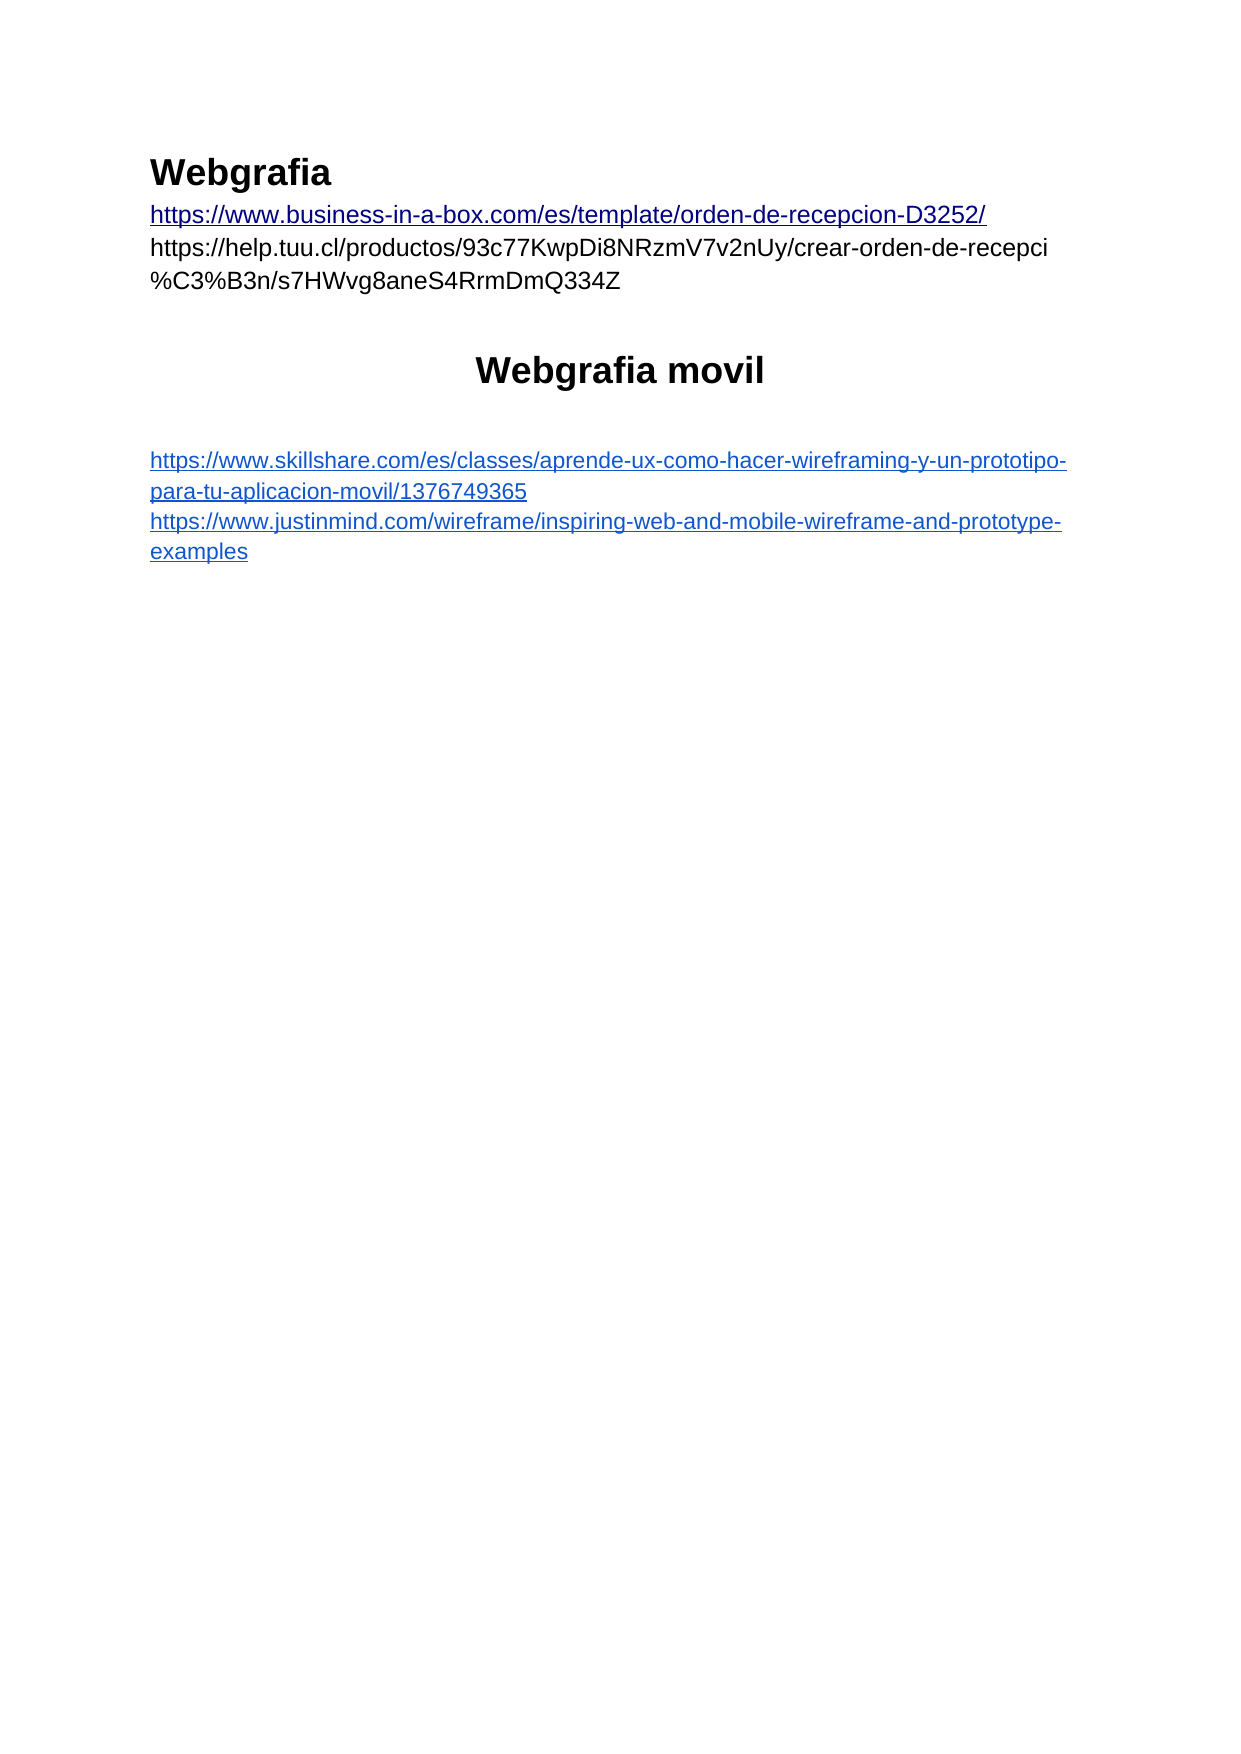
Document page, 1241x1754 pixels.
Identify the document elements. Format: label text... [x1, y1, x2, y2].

text https://www.justinmind.com/wireframe/inspiring-web-and-mobile-wireframe-and-prototype-examples [150, 508, 1090, 564]
text https://www.skillshare.com/es/classes/aprende-ux-como-hacer-wireframing-y-un-prototipo-para-tu-aplicacion-movil/1376749365 [150, 447, 1090, 504]
text https://www.business-in-a-box.com/es/template/orden-de-recepcion-D3252/ [150, 199, 1090, 228]
text https://help.tuu.cl/productos/93c77KwpDi8NRzmV7v2nUy/crear-orden-de-recepci%C3%B3n/s7HWvg8aneS4RrmDmQ334Z [150, 233, 1090, 294]
text Webgrafia [150, 150, 1090, 193]
text Webgrafia movil [150, 348, 1090, 391]
